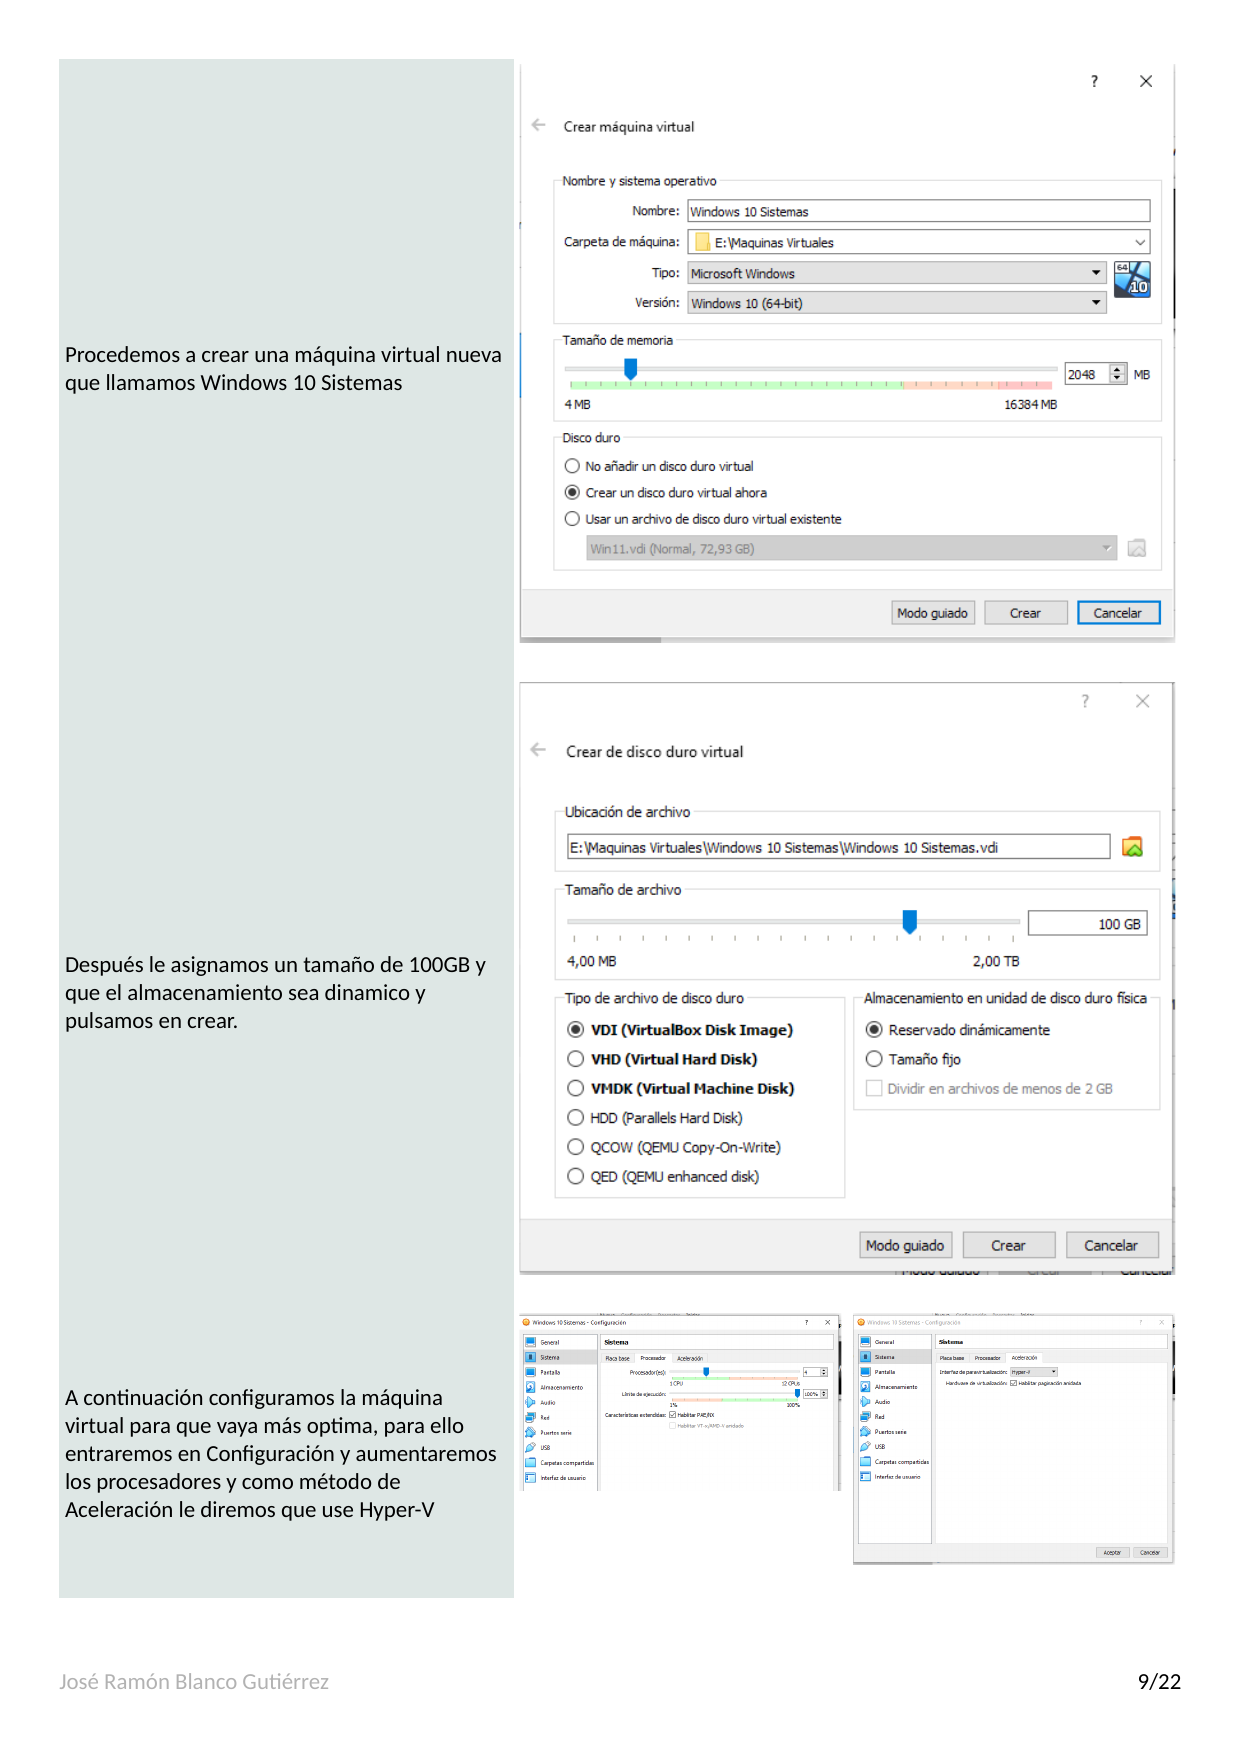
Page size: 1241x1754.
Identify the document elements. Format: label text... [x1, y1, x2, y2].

table_cell Después le asignamos un tamaño de 100GB y que el almacenamiento sea dinamico y pulsamos en crear. [59, 677, 514, 1308]
picture [519, 1313, 842, 1491]
table_cell Procedemos a crear una máquina virtual nueva que llamamos Windows 10 Sistemas [59, 59, 514, 677]
table_cell [514, 677, 1181, 1308]
table_cell [514, 59, 1181, 677]
table_cell [514, 1308, 847, 1598]
picture [519, 64, 1176, 643]
picture [519, 682, 1176, 1275]
table_cell [847, 1308, 1181, 1598]
table_cell A continuación configuramos la máquina virtual para que vaya más optima, para ello entraremos en Configuración y aumentaremos los procesadores y como método de Aceleración le diremos que use Hyper-V [59, 1308, 514, 1598]
picture [853, 1313, 1176, 1565]
